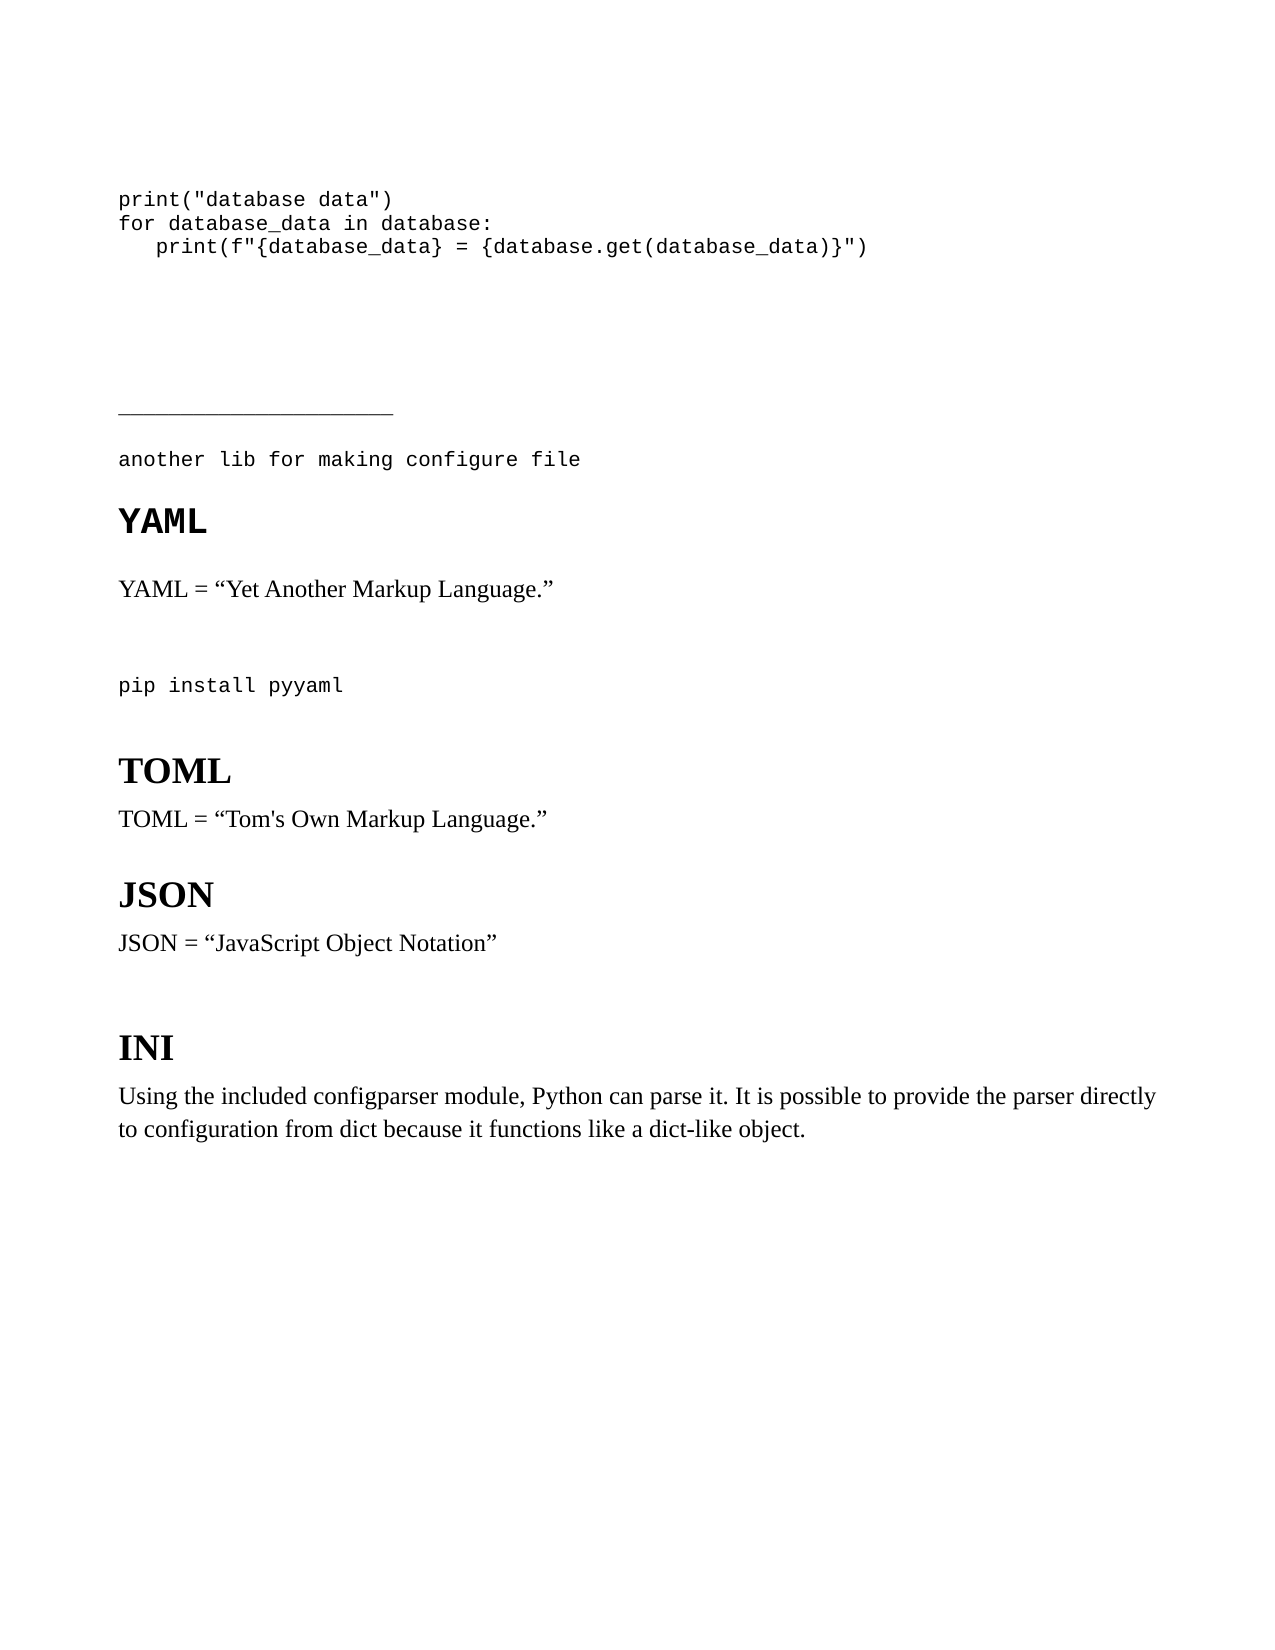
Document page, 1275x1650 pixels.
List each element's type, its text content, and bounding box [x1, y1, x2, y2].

text Using the included configparser module, Python can parse it. It is possible to provide the parser directly to configuration from dict because it functions like a dict-like object. [118, 1081, 1157, 1143]
subtitle TOML [118, 749, 1157, 792]
text ______________________ [118, 396, 1157, 419]
text print("database data") [118, 189, 1157, 213]
text another lib for making configure file [118, 449, 1157, 472]
text print(f"{database_data} = {database.get(database_data)}") [118, 236, 1157, 260]
subtitle JSON [118, 873, 1157, 916]
subtitle YAML [118, 502, 1157, 544]
subtitle INI [118, 1026, 1157, 1069]
text pip install pyyaml [118, 675, 1157, 698]
text TOML = “Tom's Own Markup Language.” [118, 804, 1157, 833]
text for database_data in database: [118, 213, 1157, 236]
text JSON = “JavaScript Object Notation” [118, 928, 1157, 957]
text YAML = “Yet Another Markup Language.” [118, 574, 1157, 603]
